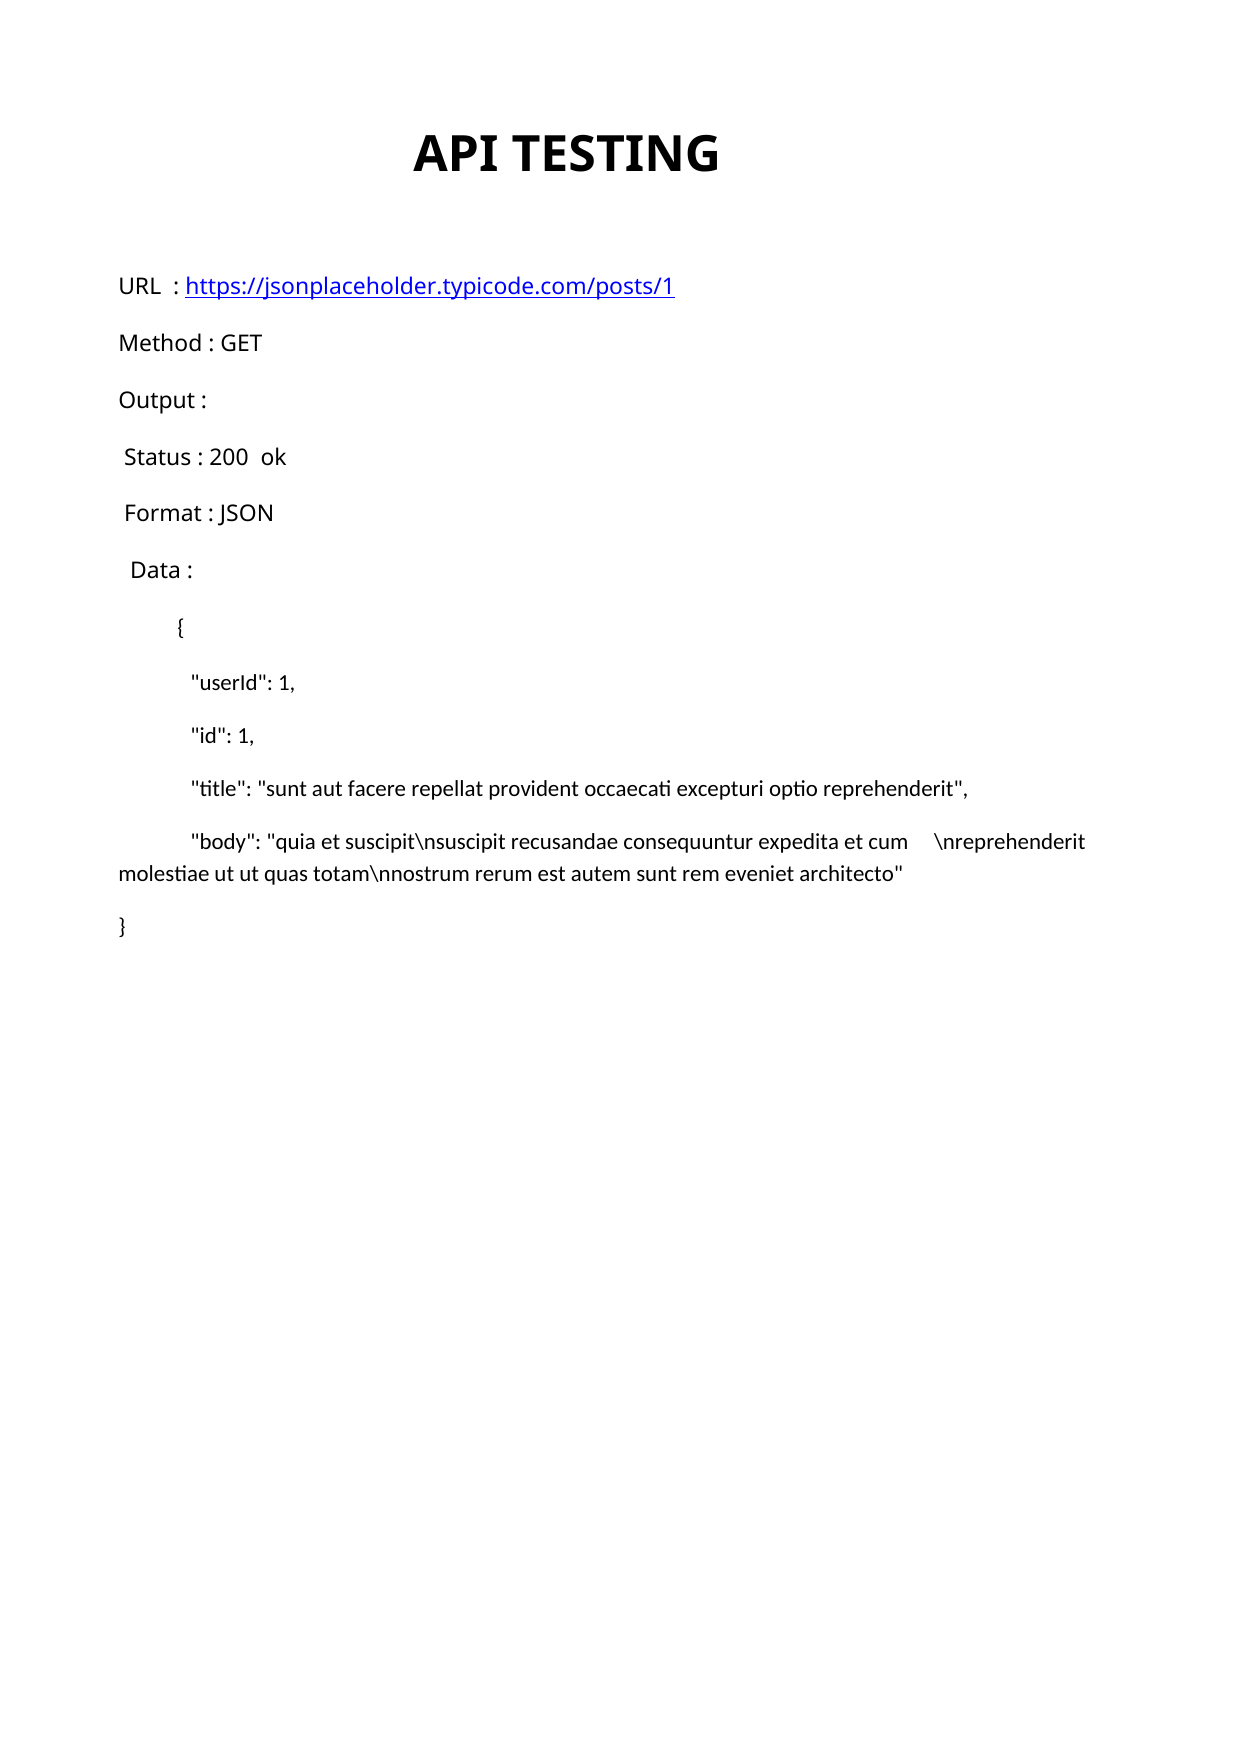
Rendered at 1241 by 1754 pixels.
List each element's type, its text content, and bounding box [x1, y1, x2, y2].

text "title": "sunt aut facere repellat provident occaecati excepturi optio reprehenderit", [118, 774, 1122, 802]
text Data : [118, 554, 1122, 585]
text { [118, 611, 1122, 642]
text API TESTING [118, 118, 1122, 186]
text "body": "quia et suscipit\nsuscipit recusandae consequuntur expedita et cum \nreprehenderit molestiae ut ut quas totam\nnostrum rerum est autem sunt rem eveniet architecto" [118, 827, 1122, 887]
text URL : https://jsonplaceholder.typicode.com/posts/1 [118, 270, 1122, 302]
text Status : 200 ok [118, 441, 1122, 472]
text } [118, 912, 1122, 940]
text Method : GET [118, 327, 1122, 358]
text Output : [118, 384, 1122, 415]
text Format : JSON [118, 497, 1122, 529]
text "userId": 1, [118, 668, 1122, 696]
text "id": 1, [118, 721, 1122, 749]
